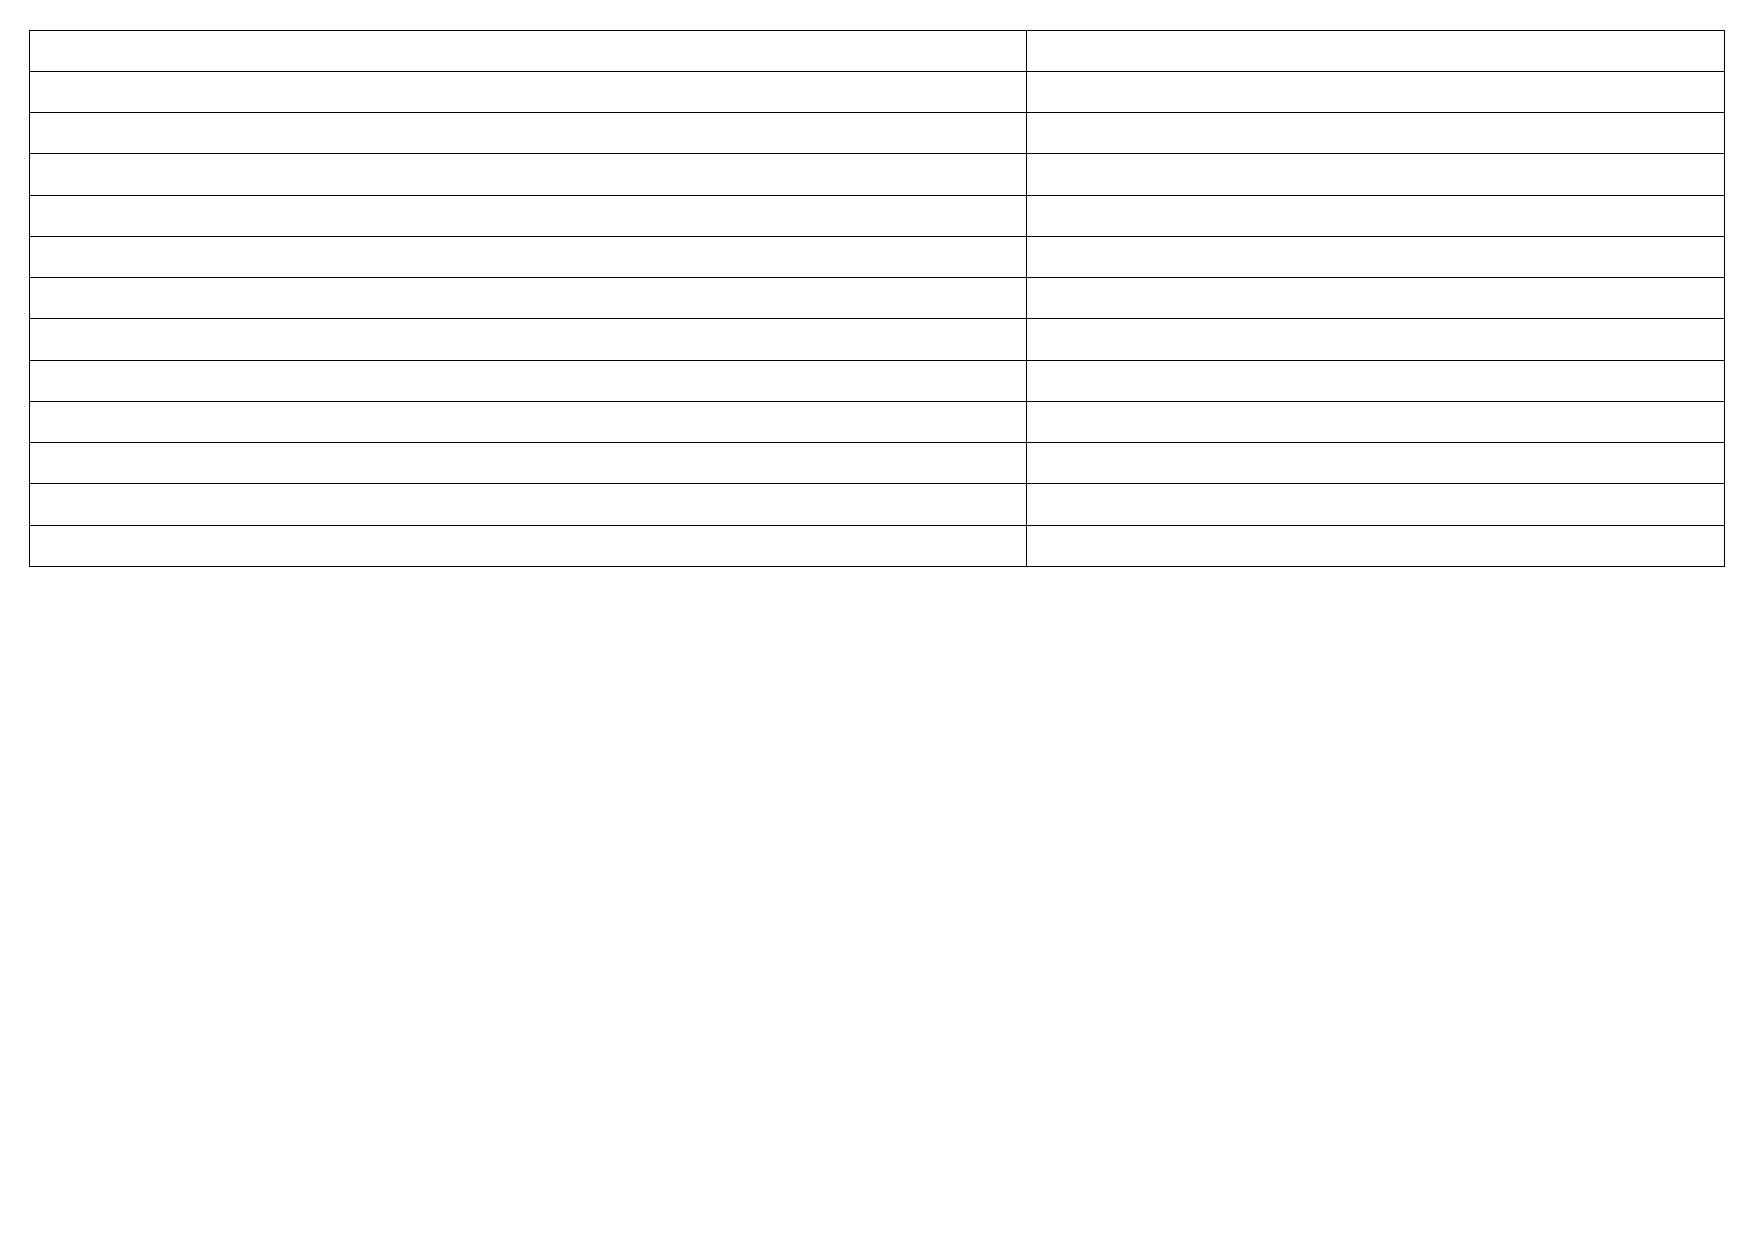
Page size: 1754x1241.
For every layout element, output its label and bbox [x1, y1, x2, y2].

table_header [1027, 31, 1724, 71]
table_cell [1027, 72, 1724, 112]
table_cell [1027, 154, 1724, 194]
table_cell [30, 154, 1026, 194]
table_cell [1027, 319, 1724, 359]
table_cell [30, 526, 1026, 566]
table_cell [1027, 526, 1724, 566]
table_cell [30, 72, 1026, 112]
table_cell [30, 196, 1026, 236]
table_cell [1027, 484, 1724, 524]
table_cell [1027, 402, 1724, 442]
table_cell [30, 402, 1026, 442]
table_cell [1027, 113, 1724, 153]
table_cell [30, 113, 1026, 153]
table_cell [1027, 278, 1724, 318]
table_cell [30, 484, 1026, 524]
table_header [30, 31, 1026, 71]
table_cell [1027, 361, 1724, 401]
table_cell [30, 361, 1026, 401]
table_cell [1027, 443, 1724, 483]
table_cell [1027, 196, 1724, 236]
table_cell [1027, 237, 1724, 277]
table_cell [30, 319, 1026, 359]
table_cell [30, 443, 1026, 483]
table_cell [30, 278, 1026, 318]
table_cell [30, 237, 1026, 277]
